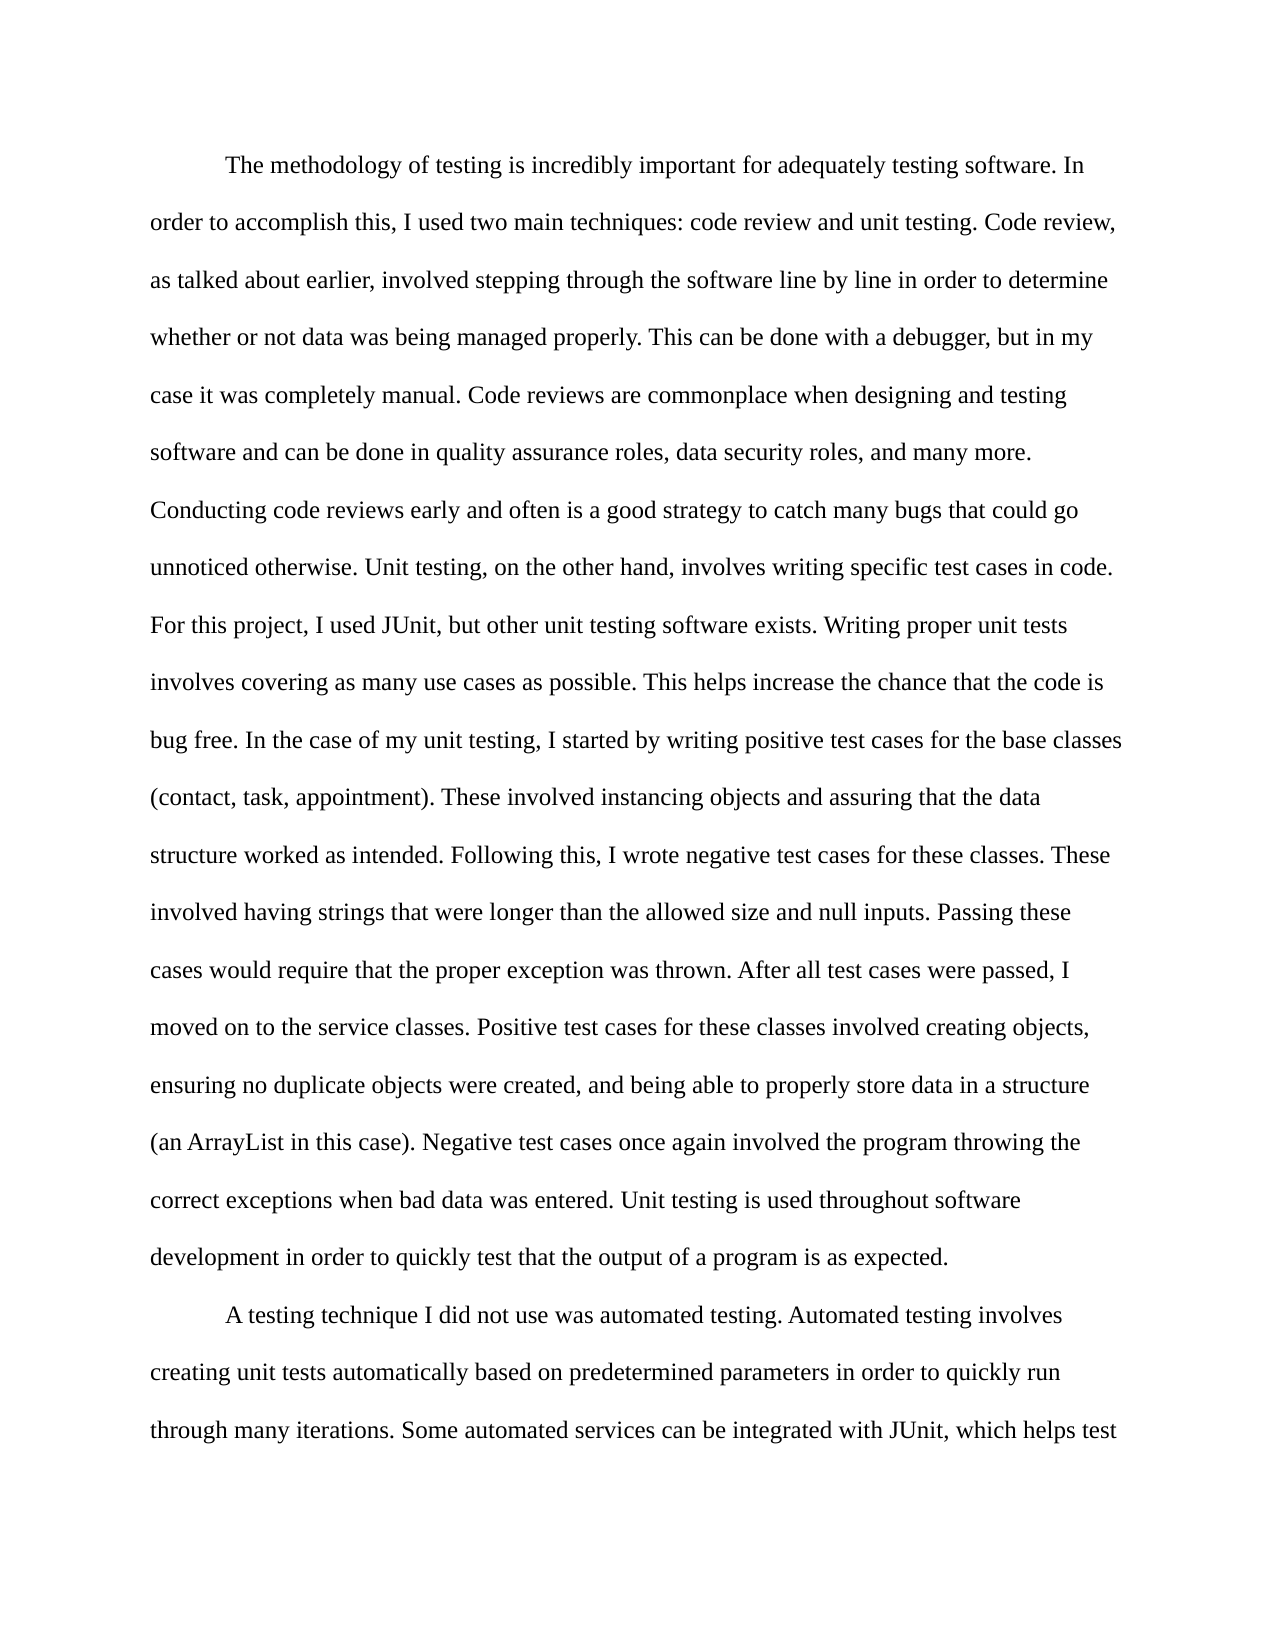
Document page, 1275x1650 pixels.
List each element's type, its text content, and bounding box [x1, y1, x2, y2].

text A testing technique I did not use was automated testing. Automated testing involves creating unit tests automatically based on predetermined parameters in order to quickly run through many iterations. Some automated services can be integrated with JUnit, which helps test [150, 1300, 1125, 1444]
text The methodology of testing is incredibly important for adequately testing software. In order to accomplish this, I used two main techniques: code review and unit testing. Code review, as talked about earlier, involved stepping through the software line by line in order to determine whether or not data was being managed properly. This can be done with a debugger, but in my case it was completely manual. Code reviews are commonplace when designing and testing software and can be done in quality assurance roles, data security roles, and many more. Conducting code reviews early and often is a good strategy to catch many bugs that could go unnoticed otherwise. Unit testing, on the other hand, involves writing specific test cases in code. For this project, I used JUnit, but other unit testing software exists. Writing proper unit tests involves covering as many use cases as possible. This helps increase the chance that the code is bug free. In the case of my unit testing, I started by writing positive test cases for the base classes (contact, task, appointment). These involved instancing objects and assuring that the data structure worked as intended. Following this, I wrote negative test cases for these classes. These involved having strings that were longer than the allowed size and null inputs. Passing these cases would require that the proper exception was thrown. After all test cases were passed, I moved on to the service classes. Positive test cases for these classes involved creating objects, ensuring no duplicate objects were created, and being able to properly store data in a structure (an ArrayList in this case). Negative test cases once again involved the program throwing the correct exceptions when bad data was entered. Unit testing is used throughout software development in order to quickly test that the output of a program is as expected. [150, 150, 1125, 1271]
